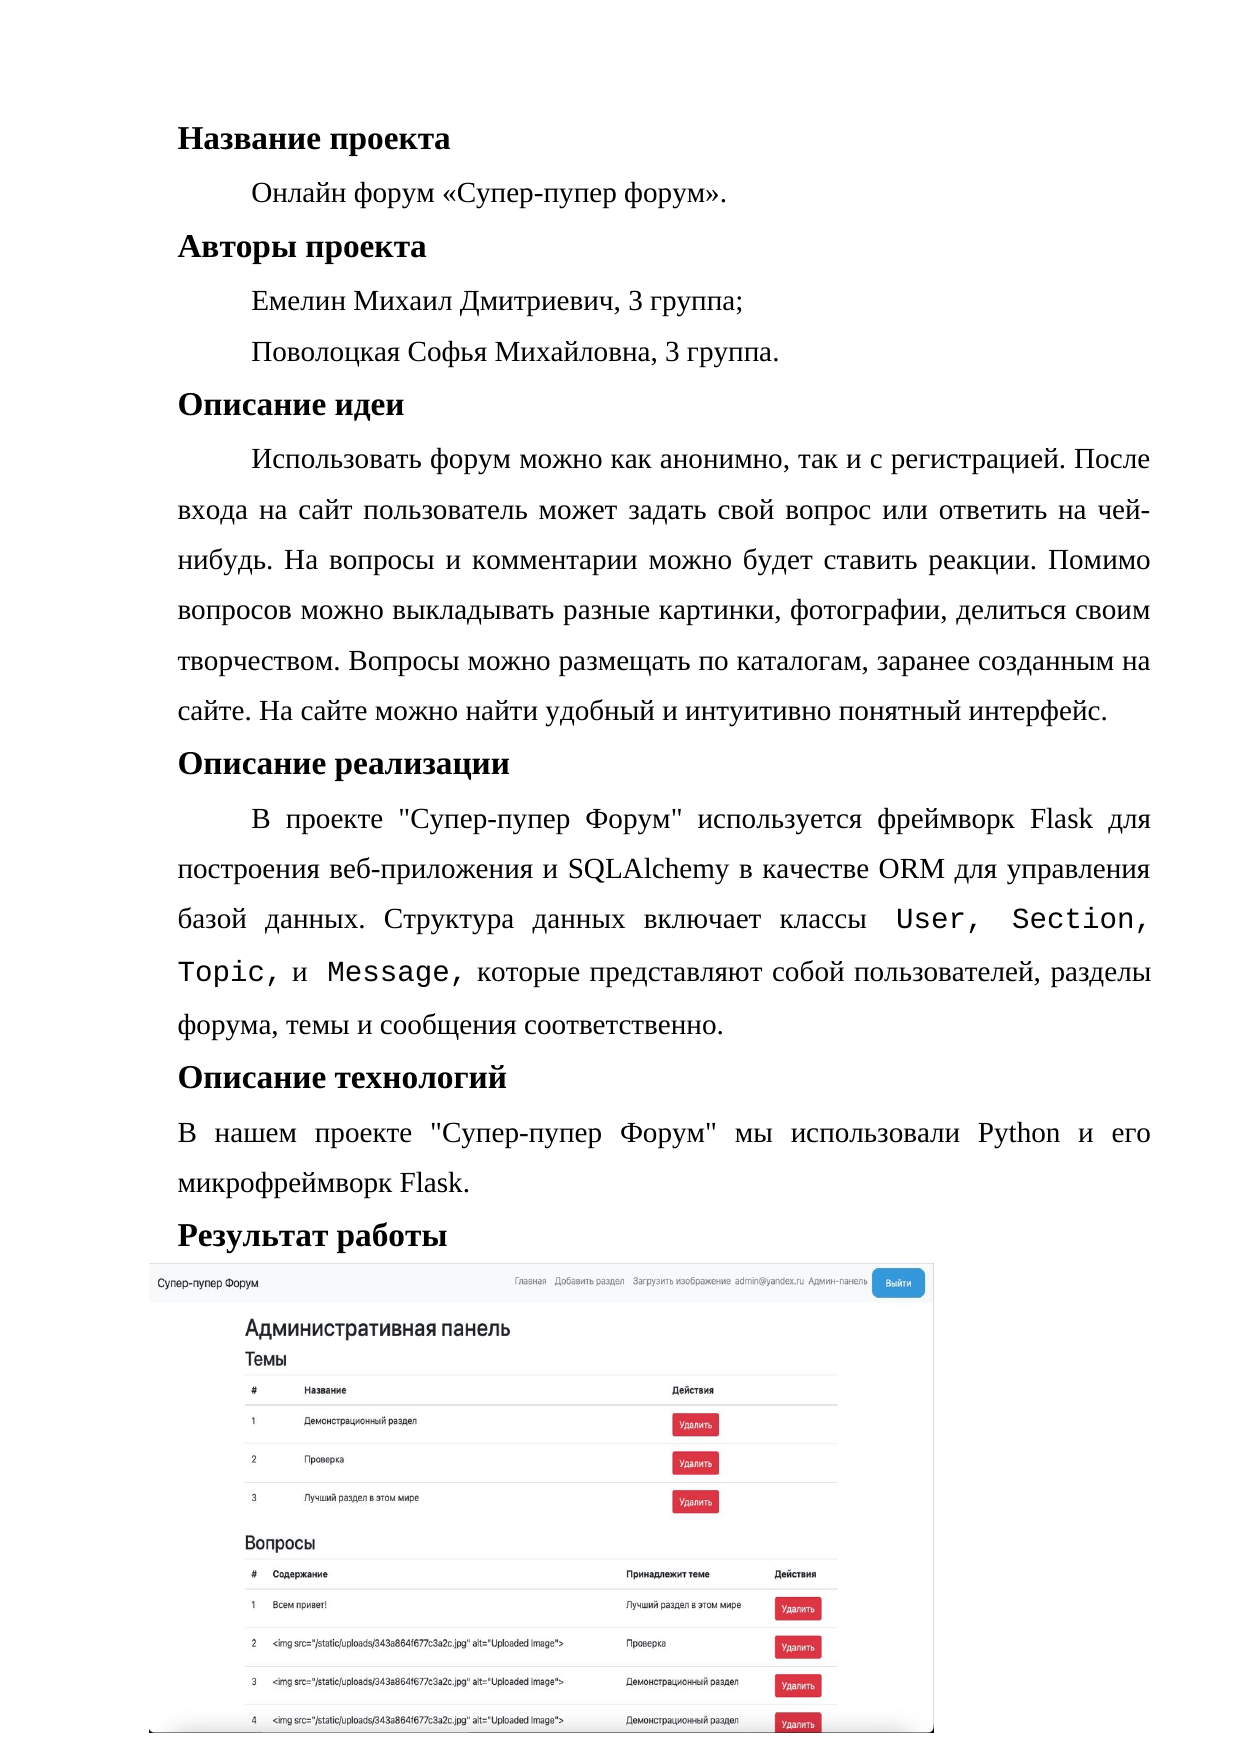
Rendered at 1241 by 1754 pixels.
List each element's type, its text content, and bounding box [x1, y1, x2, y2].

subtitle Авторы проекта [177, 226, 1152, 264]
subtitle Описание реализации [177, 743, 1152, 782]
subtitle Результат работы [177, 1216, 1152, 1254]
subtitle Описание технологий [177, 1057, 1152, 1096]
text Емелин Михаил Дмитриевич, 3 группа; [177, 283, 1152, 317]
text Поволоцкая Софья Михайловна, 3 группа. [177, 334, 1152, 367]
subtitle Использовать форум можно как анонимно, так и с регистрацией. После входа на сайт пользователь может задать свой вопрос или ответить на чей-нибудь. На вопросы и комментарии можно будет ставить реакции. Помимо вопросов можно выкладывать разные картинки, фотографии, делиться своим творчеством. Вопросы можно размещать по каталогам, заранее созданным на сайте. На сайте можно найти удобный и интуитивно понятный интерфейс. [177, 442, 1152, 727]
text В проекте "Супер-пупер Форум" используется фреймворк Flask для построения веб-приложения и SQLAlchemy в качестве ORM для управления базой данных. Структура данных включает классы User, Section, Topic, и Message, которые представляют собой пользователей, разделы форума, темы и сообщения соответственно. [177, 801, 1152, 1041]
picture [149, 1263, 934, 1733]
subtitle Описание идеи [177, 384, 1152, 422]
text Онлайн форум «Супер-пупер форум». [177, 176, 1152, 209]
text В нашем проекте "Супер-пупер Форум" мы использовали Python и его микрофреймворк Flask. [177, 1115, 1152, 1199]
subtitle Название проекта [177, 118, 1152, 156]
